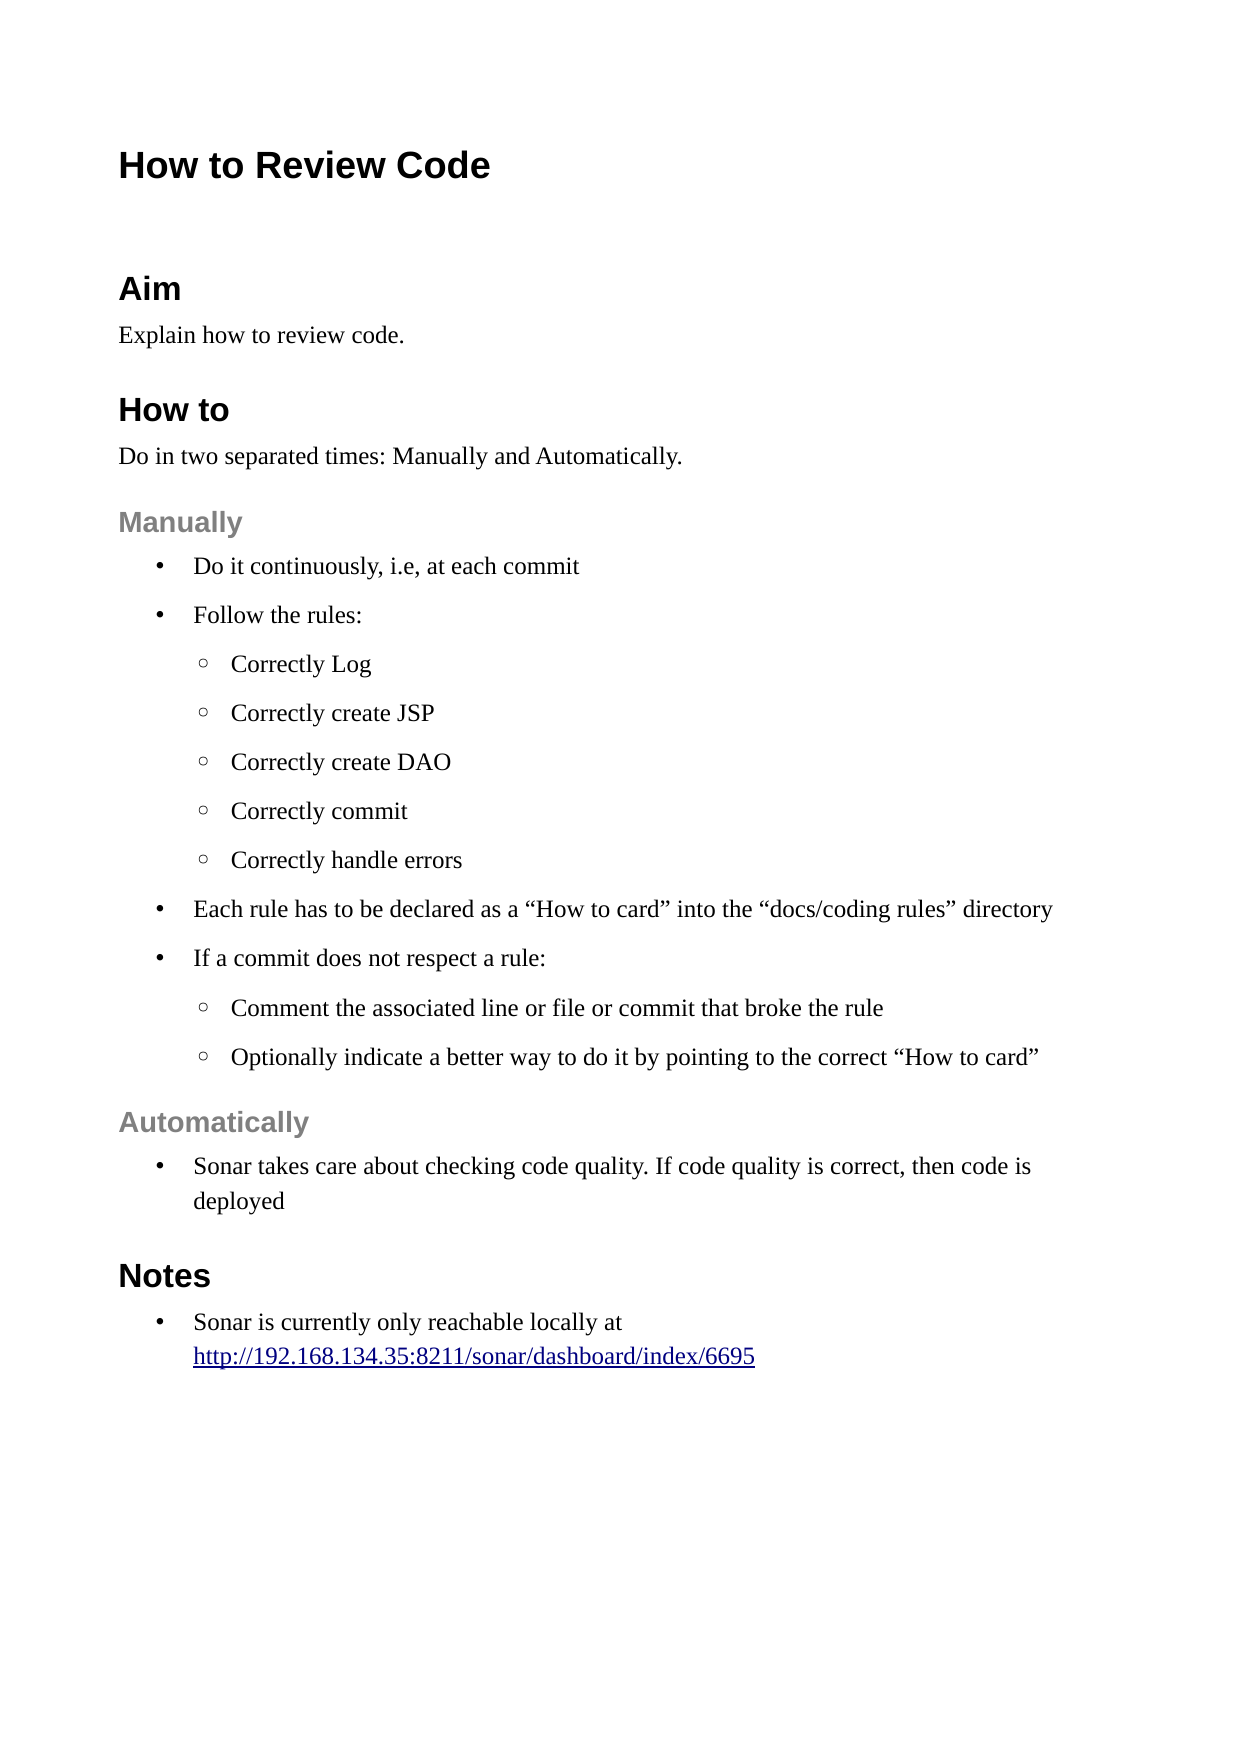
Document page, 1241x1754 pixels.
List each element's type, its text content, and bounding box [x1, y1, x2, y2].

list Follow the rules: [156, 600, 1122, 629]
list If a commit does not respect a rule: [156, 943, 1122, 972]
list Correctly Log [193, 649, 1122, 678]
list Comment the associated line or file or commit that broke the rule [193, 993, 1122, 1021]
list Correctly commit [193, 796, 1122, 825]
list Sonar takes care about checking code quality. If code quality is correct, then code is deployed [156, 1151, 1122, 1214]
list Correctly create JSP [193, 698, 1122, 727]
list Correctly handle errors [193, 845, 1122, 874]
subtitle Automatically [118, 1105, 1122, 1139]
subtitle Manually [118, 505, 1122, 538]
text Explain how to review code. [118, 320, 1122, 349]
list Correctly create DAO [193, 747, 1122, 776]
list Optionally indicate a better way to do it by pointing to the correct “How to card” [193, 1042, 1122, 1070]
list Sonar is currently only reachable locally at http://192.168.134.35:8211/sonar/dashboard/index/6695 [156, 1307, 1122, 1370]
list Each rule has to be declared as a “How to card” into the “docs/coding rules” directory [156, 894, 1122, 923]
subtitle Aim [118, 269, 1122, 308]
subtitle Notes [118, 1256, 1122, 1294]
text Do in two separated times: Manually and Automatically. [118, 441, 1122, 470]
subtitle How to Review Code [118, 143, 1122, 187]
list Do it continuously, i.e, at each commit [156, 551, 1122, 580]
subtitle How to [118, 390, 1122, 429]
